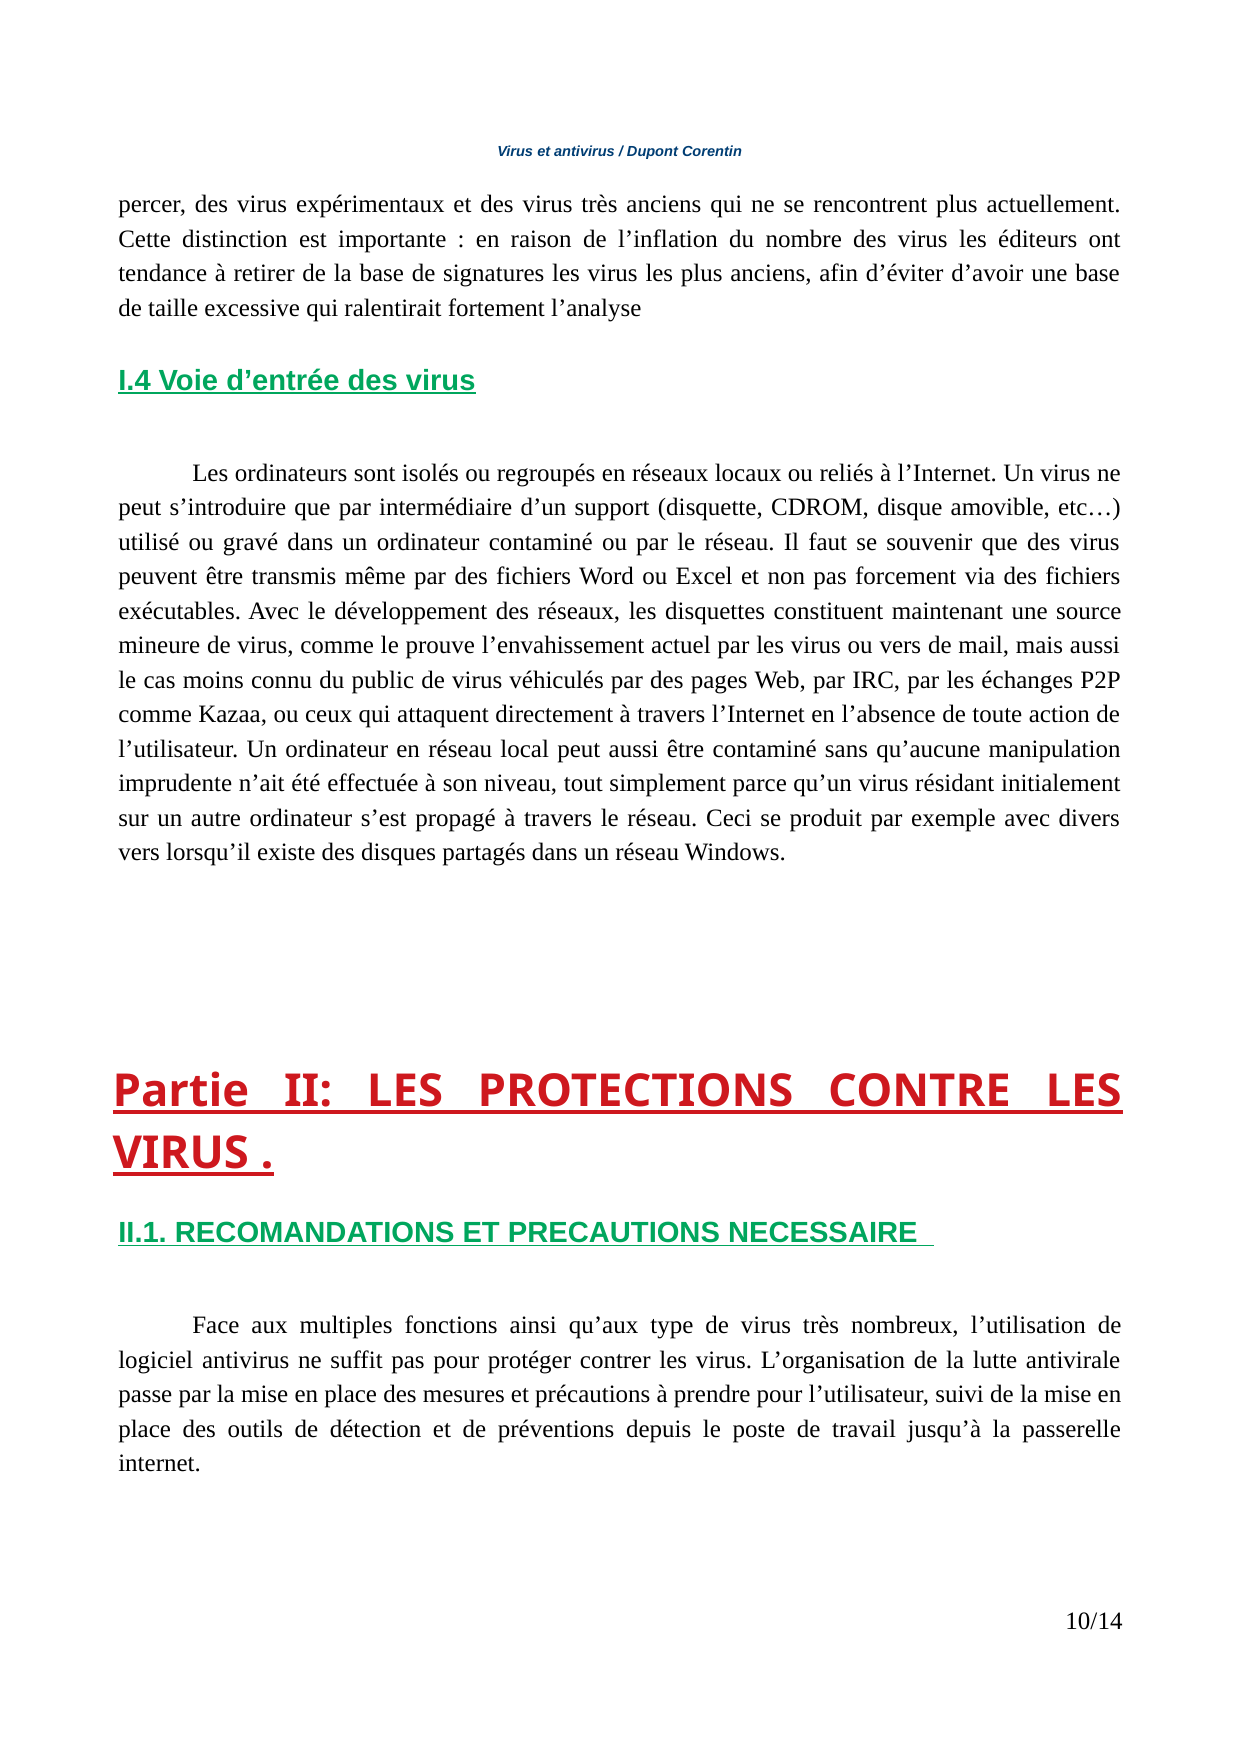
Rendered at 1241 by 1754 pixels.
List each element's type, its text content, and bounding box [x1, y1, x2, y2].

text Les ordinateurs sont isolés ou regroupés en réseaux locaux ou reliés à l’Internet. Un virus ne peut s’introduire que par intermédiaire d’un support (disquette, CDROM, disque amovible, etc…) utilisé ou gravé dans un ordinateur contaminé ou par le réseau. Il faut se souvenir que des virus peuvent être transmis même par des fichiers Word ou Excel et non pas forcement via des fichiers exécutables. Avec le développement des réseaux, les disquettes constituent maintenant une source mineure de virus, comme le prouve l’envahissement actuel par les virus ou vers de mail, mais aussi le cas moins connu du public de virus véhiculés par des pages Web, par IRC, par les échanges P2P comme Kazaa, ou ceux qui attaquent directement à travers l’Internet en l’absence de toute action de l’utilisateur. Un ordinateur en réseau local peut aussi être contaminé sans qu’aucune manipulation imprudente n’ait été effectuée à son niveau, tout simplement parce qu’un virus résidant initialement sur un autre ordinateur s’est propagé à travers le réseau. Ceci se produit par exemple avec divers vers lorsqu’il existe des disques partagés dans un réseau Windows. [118, 458, 1122, 866]
text percer, des virus expérimentaux et des virus très anciens qui ne se rencontrent plus actuellement. Cette distinction est importante : en raison de l’inflation du nombre des virus les éditeurs ont tendance à retirer de la base de signatures les virus les plus anciens, afin d’éviter d’avoir une base de taille excessive qui ralentirait fortement l’analyse [118, 189, 1122, 322]
subtitle II.1. RECOMANDATIONS ET PRECAUTIONS NECESSAIRE [118, 1215, 1122, 1249]
text VIRUS . [112, 1111, 1122, 1182]
subtitle I.4 Voie d’entrée des virus [118, 363, 1122, 396]
text Partie II: LES PROTECTIONS CONTRE LES [112, 1058, 1122, 1110]
text Face aux multiples fonctions ainsi qu’aux type de virus très nombreux, l’utilisation de logiciel antivirus ne suffit pas pour protéger contrer les virus. L’organisation de la lutte antivirale passe par la mise en place des mesures et précautions à prendre pour l’utilisateur, suivi de la mise en place des outils de détection et de préventions depuis le poste de travail jusqu’à la passerelle internet. [118, 1311, 1122, 1477]
